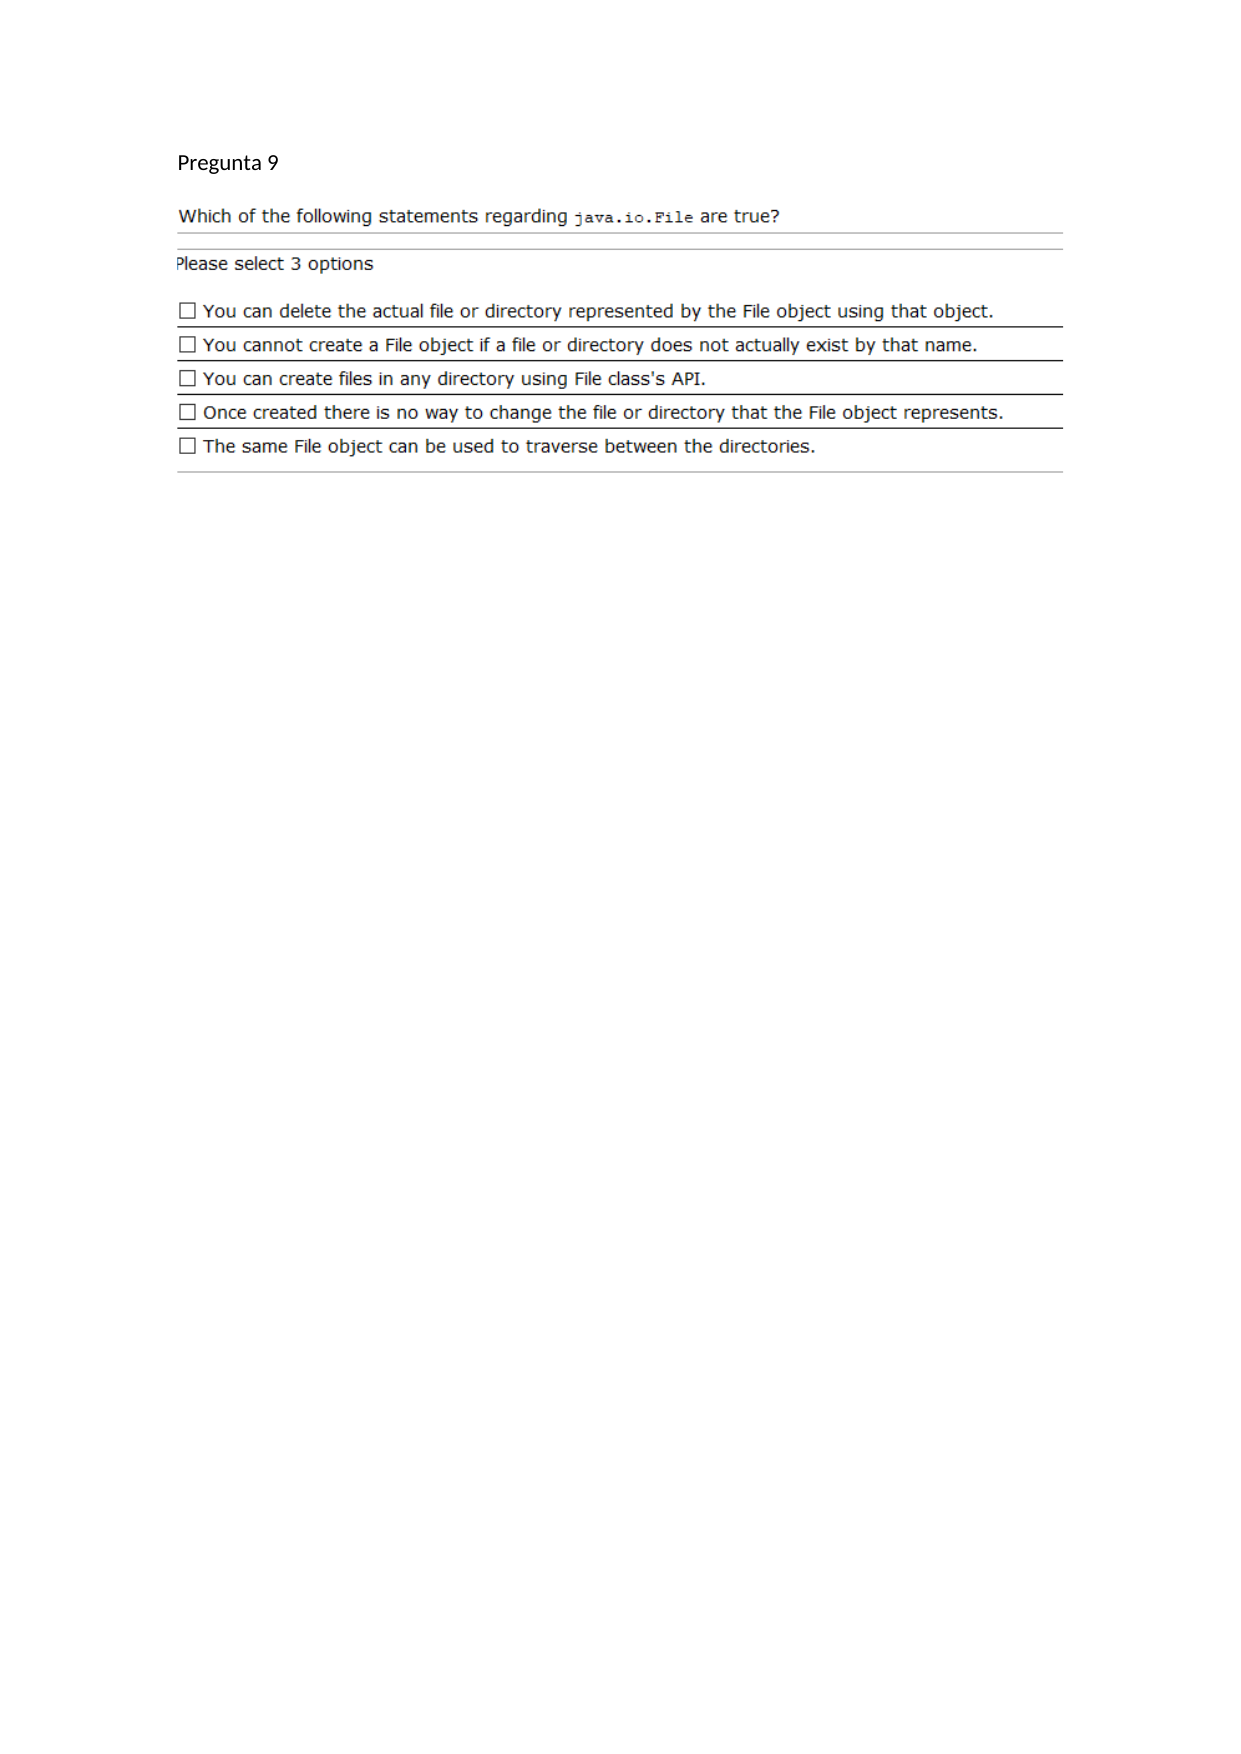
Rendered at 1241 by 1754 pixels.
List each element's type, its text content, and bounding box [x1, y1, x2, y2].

picture [177, 200, 1064, 484]
text Pregunta 9 [177, 148, 1063, 176]
